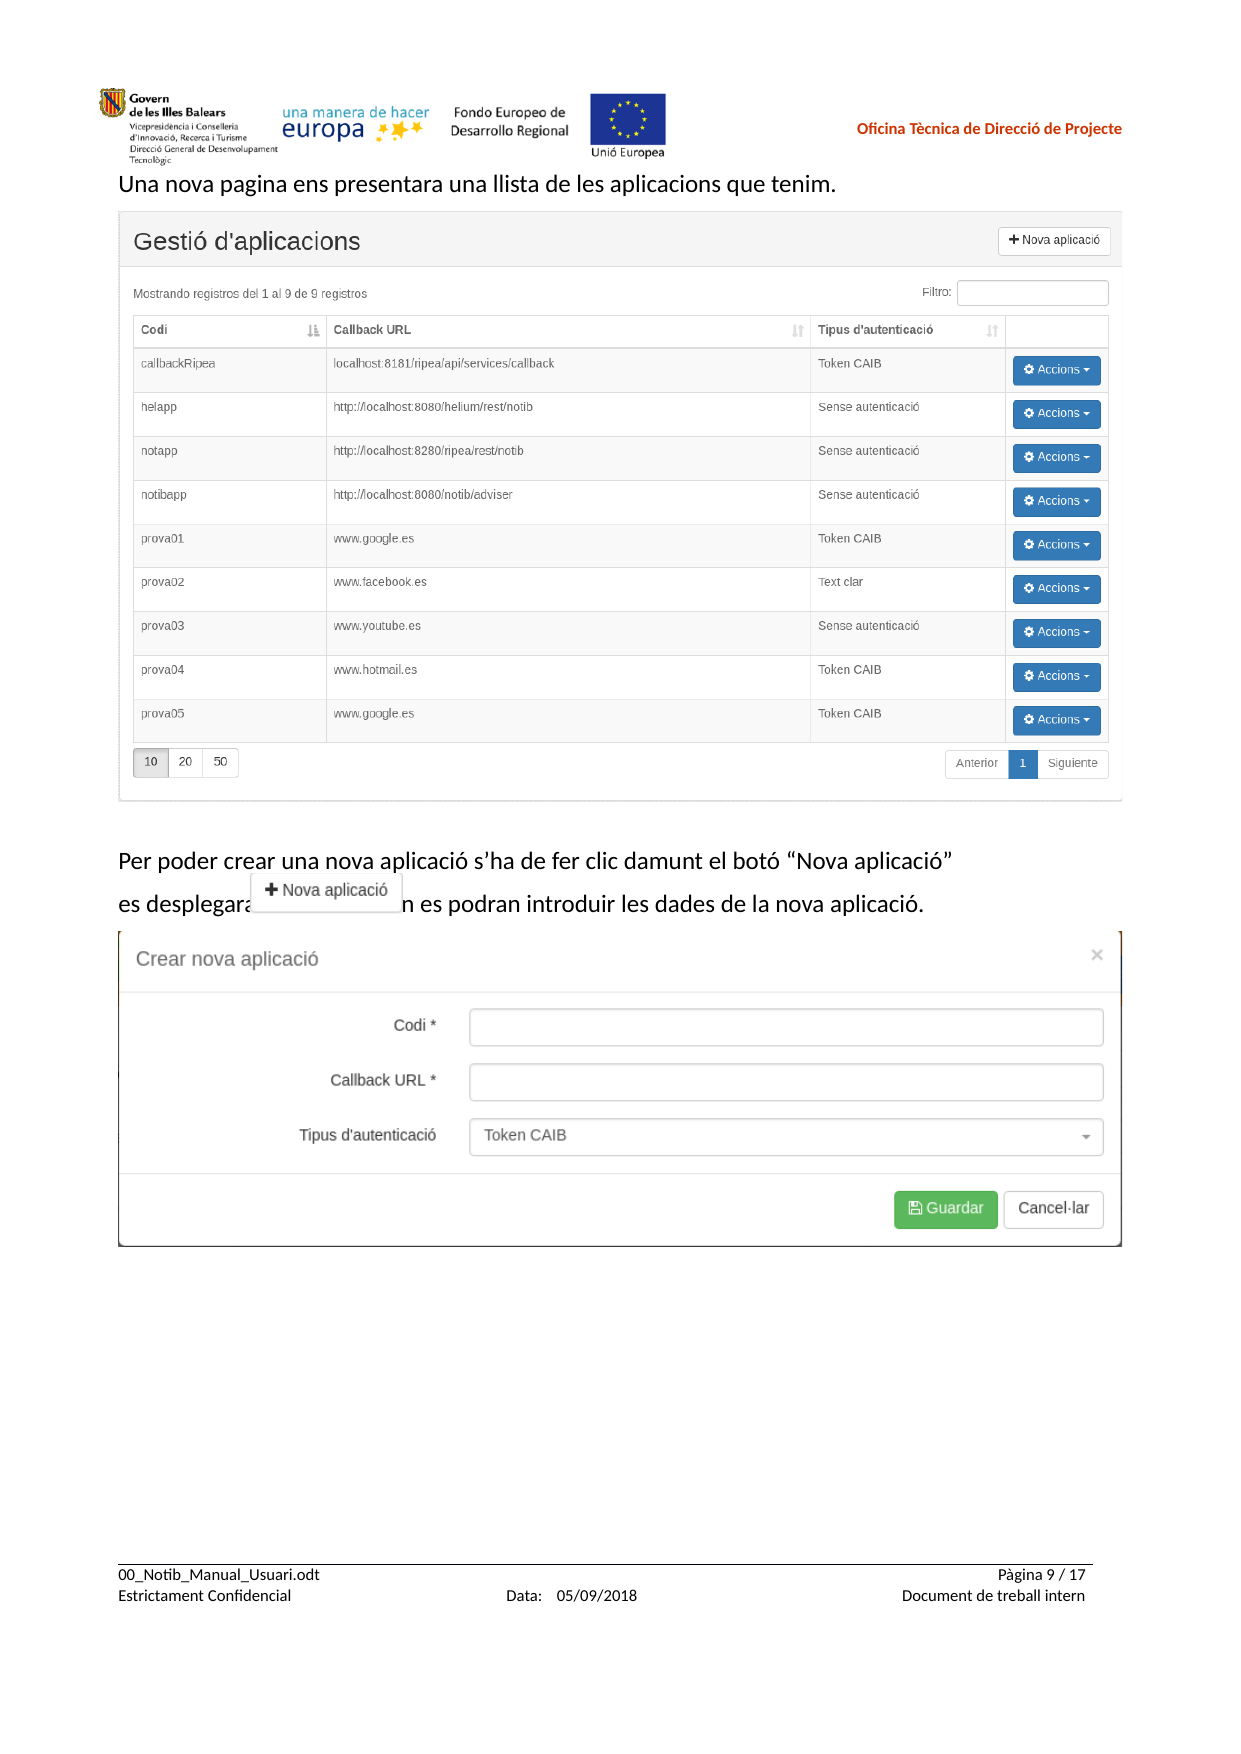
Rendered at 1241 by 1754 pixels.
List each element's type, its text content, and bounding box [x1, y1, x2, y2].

picture [99, 87, 668, 166]
picture [249, 873, 404, 914]
picture [118, 931, 1123, 1247]
text Per poder crear una nova aplicació s’ha de fer clic damunt el botó “Nova aplicació” [118, 845, 1122, 876]
picture [118, 211, 1123, 802]
text es desplegara una finestra on es podran introduir les dades de la nova aplicació. [118, 888, 1122, 918]
text Una nova pagina ens presentara una llista de les aplicacions que tenim. [118, 168, 1122, 198]
